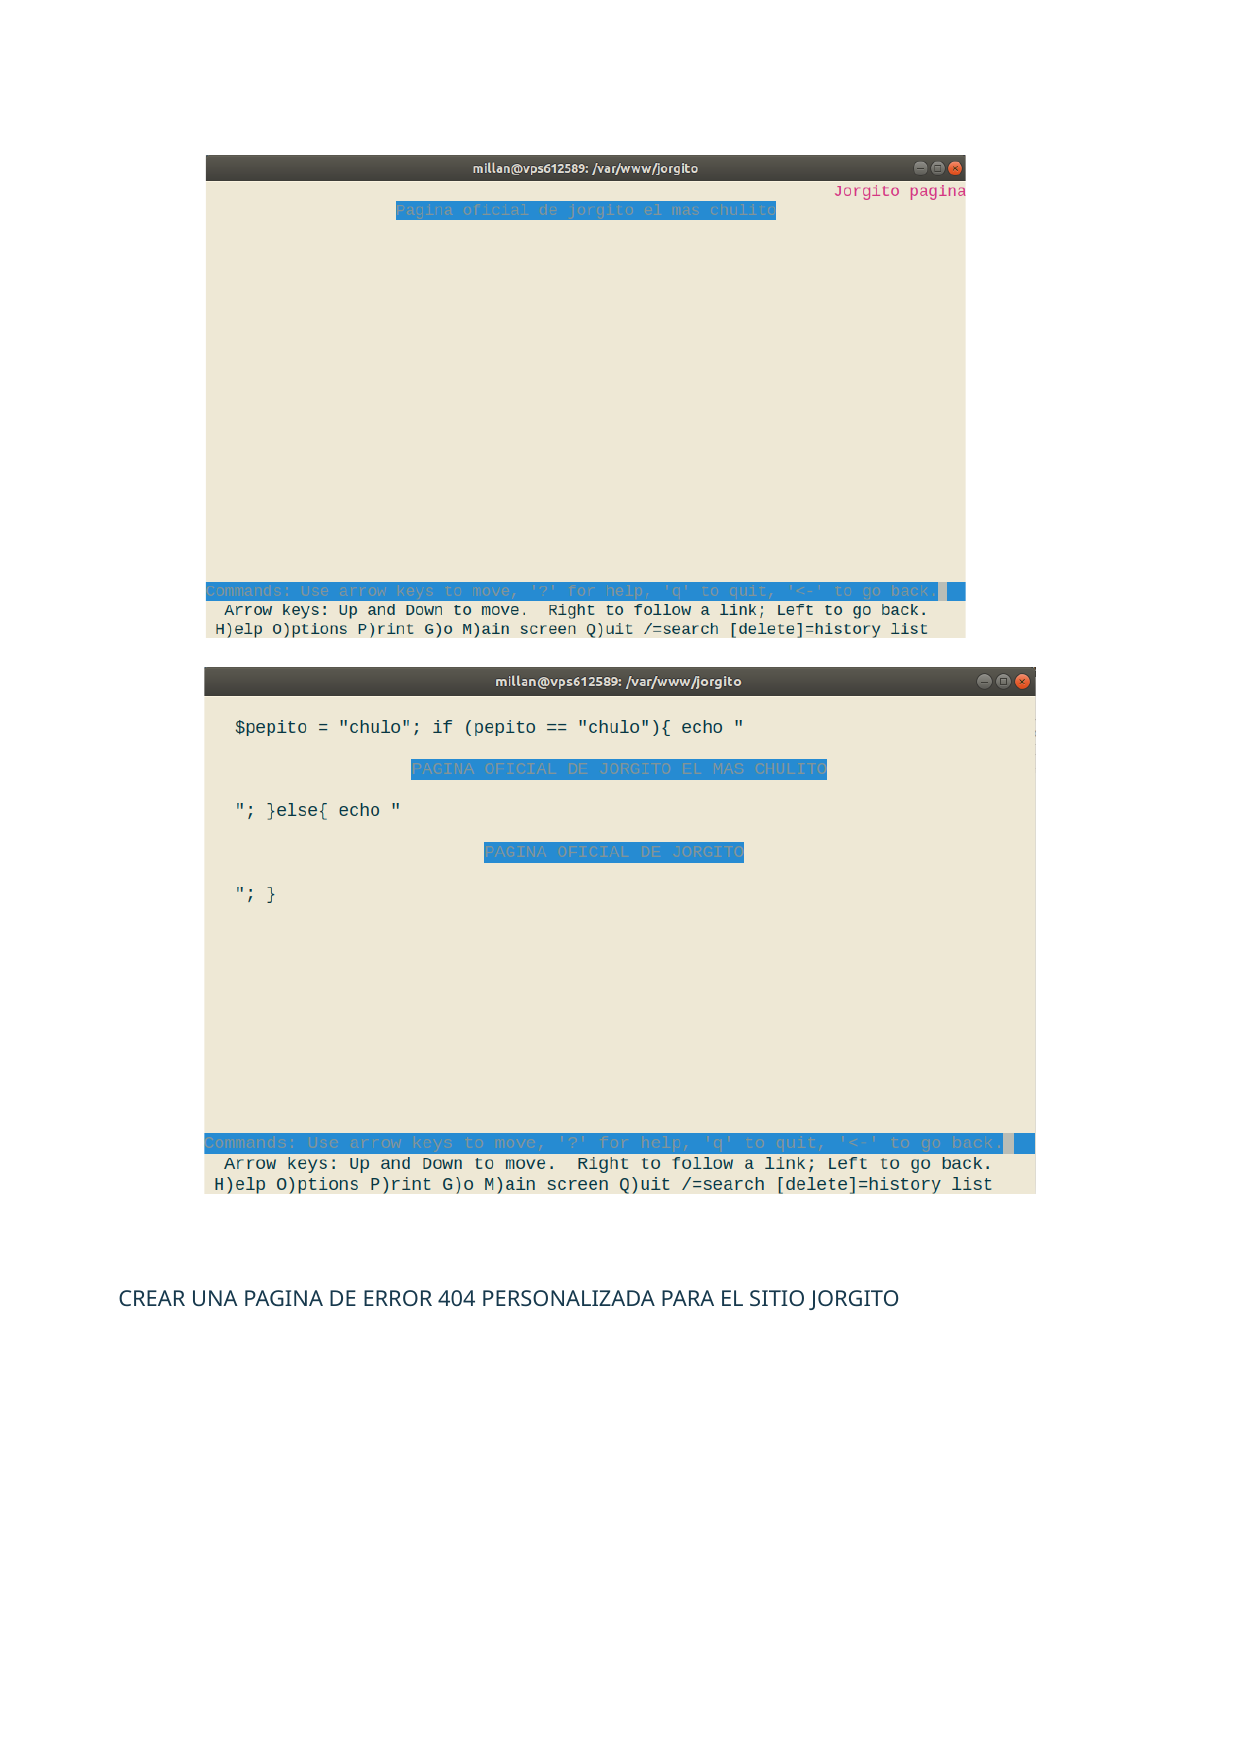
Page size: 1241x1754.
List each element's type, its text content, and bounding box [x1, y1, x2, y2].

text CREAR UNA PAGINA DE ERROR 404 PERSONALIZADA PARA EL SITIO JORGITO [118, 1283, 1122, 1313]
picture [205, 155, 966, 638]
picture [204, 667, 1036, 1194]
